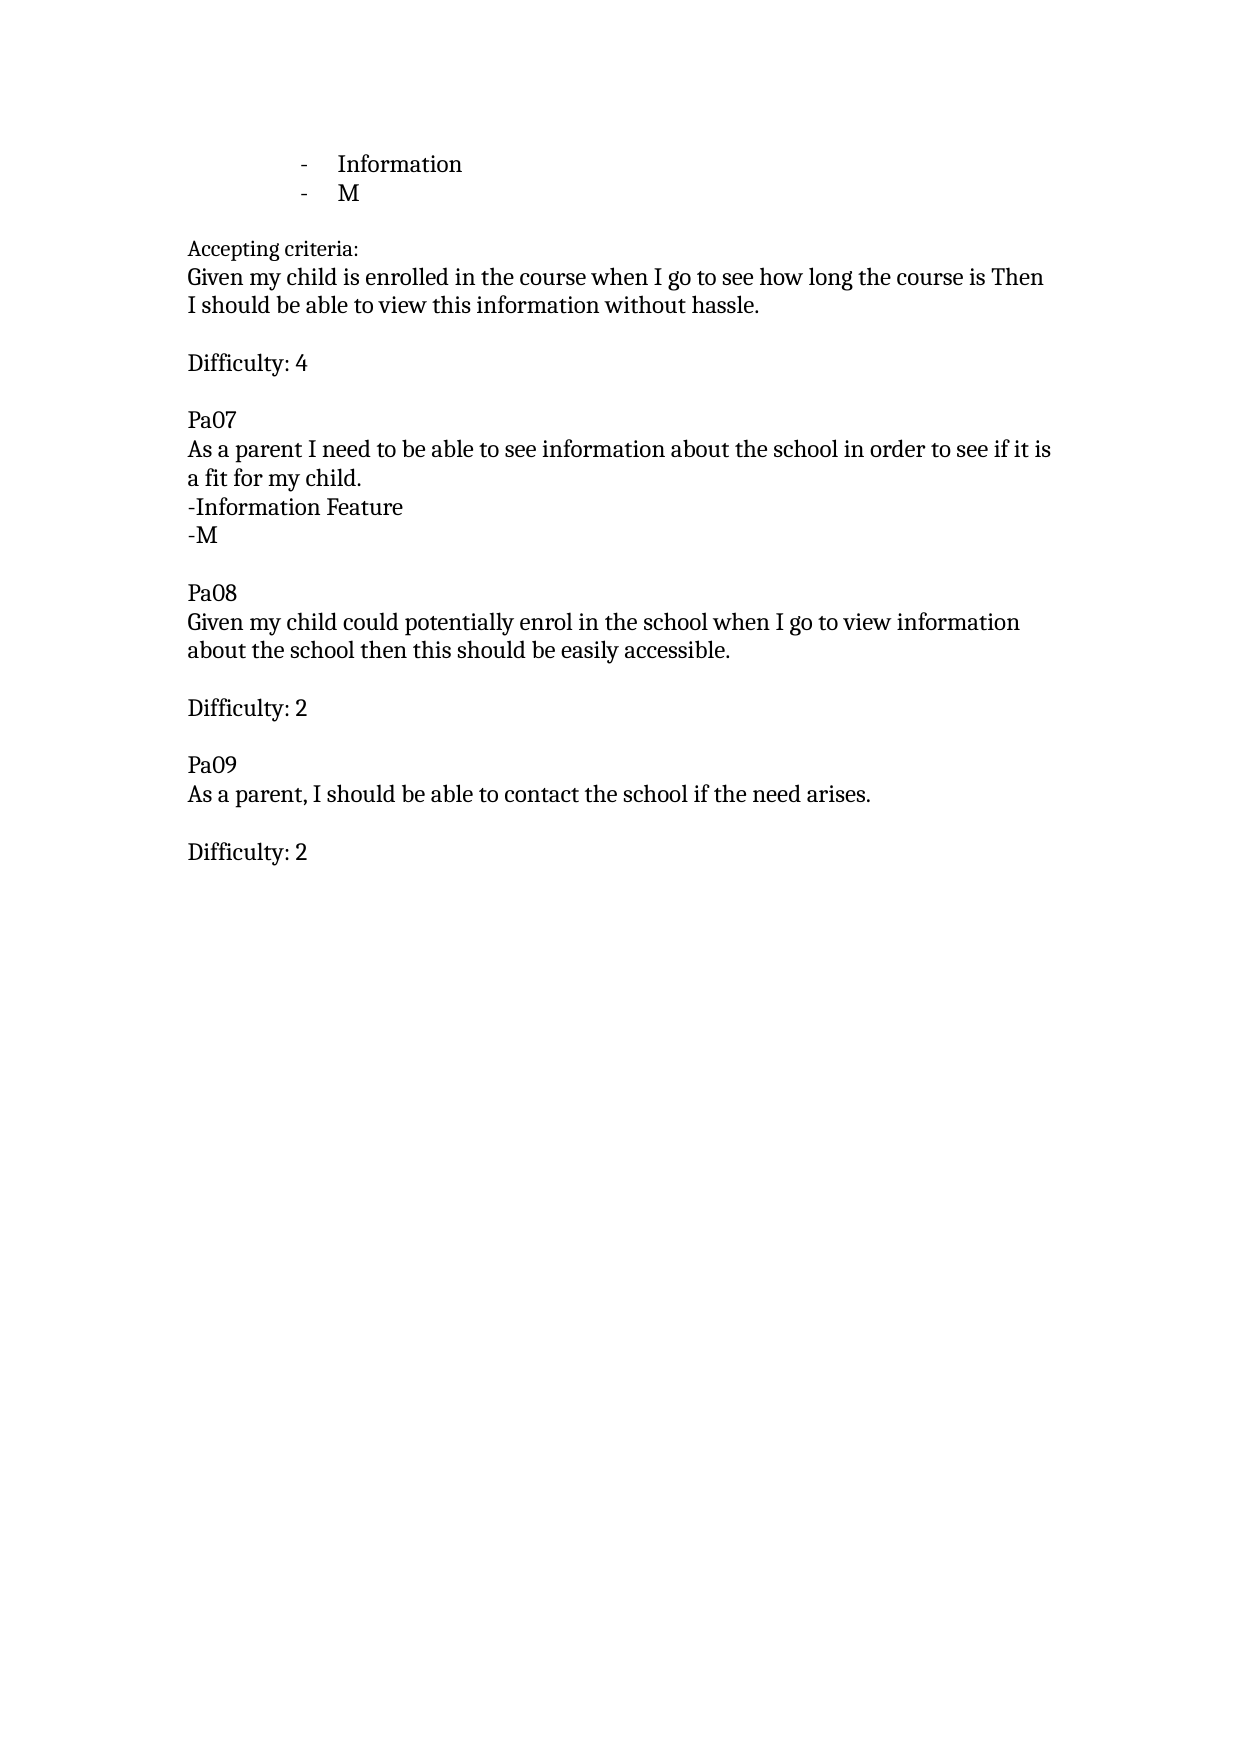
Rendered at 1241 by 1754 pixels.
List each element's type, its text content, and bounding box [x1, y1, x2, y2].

list M [300, 179, 1053, 207]
text Pa07 [187, 406, 1053, 435]
text Difficulty: 2 [187, 838, 1053, 866]
text -Information Feature [187, 493, 1053, 521]
text Given my child could potentially enrol in the school when I go to view information about the school then this should be easily accessible. [187, 608, 1053, 665]
text Given my child is enrolled in the course when I go to see how long the course is Then I should be able to view this information without hassle. [187, 263, 1053, 320]
text As a parent I need to be able to see information about the school in order to see if it is a fit for my child. [187, 435, 1053, 493]
list Information [300, 150, 1053, 179]
text Pa08 [187, 579, 1053, 608]
text Pa09 [187, 751, 1053, 780]
text -M [187, 521, 1053, 550]
text As a parent, I should be able to contact the school if the need arises. [187, 780, 1053, 809]
text Difficulty: 2 [187, 694, 1053, 723]
text Accepting criteria: [187, 236, 1053, 263]
text Difficulty: 4 [187, 349, 1053, 378]
